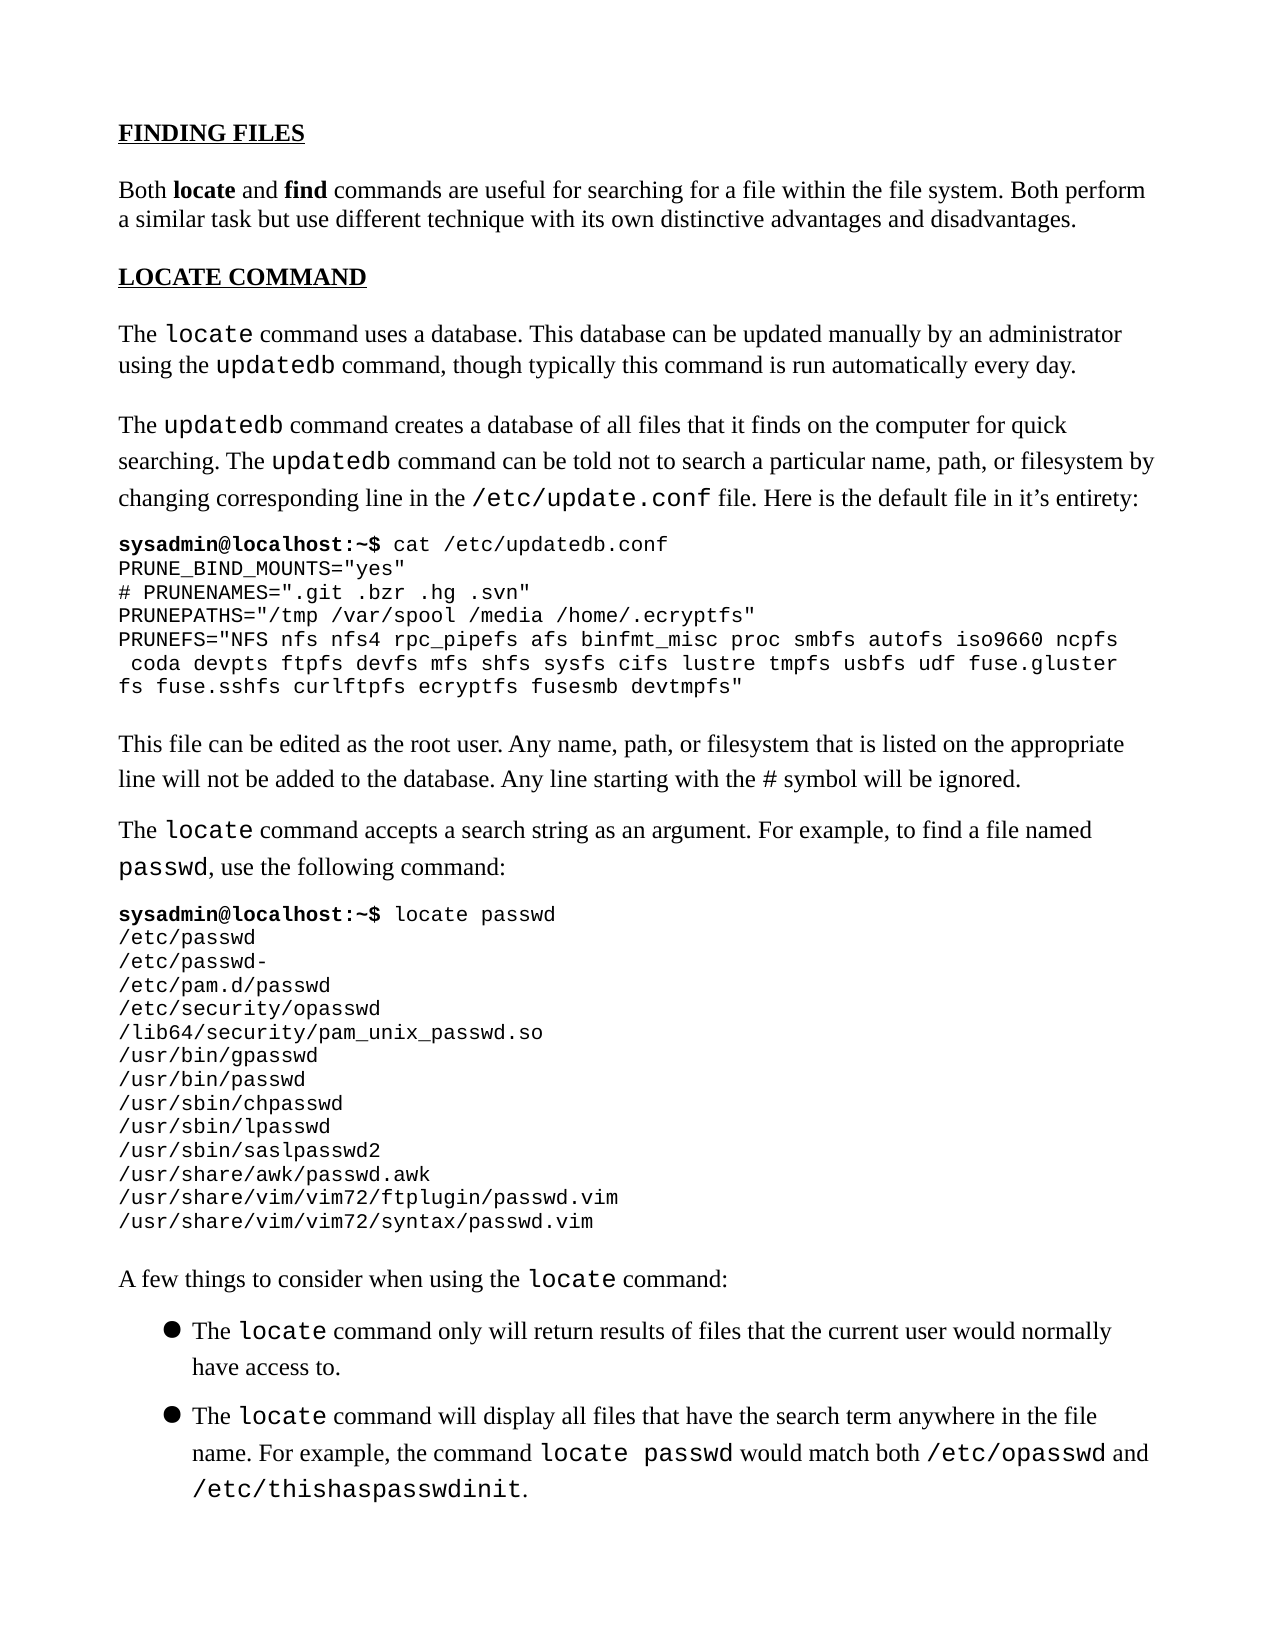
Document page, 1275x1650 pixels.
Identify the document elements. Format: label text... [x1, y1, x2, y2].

text /etc/security/opasswd [118, 998, 1157, 1022]
text sysadmin@localhost:~$ cat /etc/updatedb.conf [118, 534, 1157, 558]
text /usr/bin/gpasswd [118, 1046, 1157, 1069]
text FINDING FILES [118, 118, 1157, 147]
text A few things to consider when using the locate command: [118, 1264, 1157, 1295]
text sysadmin@localhost:~$ locate passwd [118, 904, 1157, 927]
text /etc/passwd- [118, 951, 1157, 974]
text The locate command accepts a search string as an argument. For example, to find a file named passwd, use the following command: [118, 816, 1157, 883]
text This file can be edited as the root user. Any name, path, or filesystem that is listed on the appropriate line will not be added to the database. Any line starting with the # symbol will be ignored. [118, 729, 1157, 795]
list The locate command only will return results of files that the current user would normally have access to. [162, 1316, 1157, 1381]
text /etc/pam.d/passwd [118, 974, 1157, 998]
text /usr/share/vim/vim72/syntax/passwd.vim [118, 1211, 1157, 1235]
text # PRUNENAMES=".git .bzr .hg .svn" [118, 582, 1157, 605]
text /usr/share/vim/vim72/ftplugin/passwd.vim [118, 1187, 1157, 1211]
text /lib64/security/pam_unix_passwd.so [118, 1022, 1157, 1046]
list The locate command will display all files that have the search term anywhere in the file name. For example, the command locate passwd would match both /etc/opasswd and /etc/thishaspasswdinit. [162, 1401, 1157, 1505]
text Both locate and find commands are useful for searching for a file within the file system. Both perform a similar task but use different technique with its own distinctive advantages and disadvantages. [118, 176, 1157, 233]
text PRUNEFS="NFS nfs nfs4 rpc_pipefs afs binfmt_misc proc smbfs autofs iso9660 ncpfs [118, 629, 1157, 653]
text /usr/share/awk/passwd.awk [118, 1164, 1157, 1187]
text The locate command uses a database. This database can be updated manually by an administrator using the updatedb command, though typically this command is run automatically every day. [118, 319, 1157, 381]
text PRUNEPATHS="/tmp /var/spool /media /home/.ecryptfs" [118, 605, 1157, 629]
text /usr/bin/passwd [118, 1069, 1157, 1093]
text LOCATE COMMAND [118, 262, 1157, 291]
text The updatedb command creates a database of all files that it finds on the computer for quick searching. The updatedb command can be told not to search a particular name, path, or filesystem by changing corresponding line in the /etc/update.conf file. Here is the default file in it’s entirety: [118, 410, 1157, 514]
text /etc/passwd [118, 927, 1157, 951]
text PRUNE_BIND_MOUNTS="yes" [118, 558, 1157, 582]
text /usr/sbin/saslpasswd2 [118, 1140, 1157, 1164]
text coda devpts ftpfs devfs mfs shfs sysfs cifs lustre tmpfs usbfs udf fuse.gluster [118, 653, 1157, 676]
text /usr/sbin/chpasswd [118, 1093, 1157, 1116]
text fs fuse.sshfs curlftpfs ecryptfs fusesmb devtmpfs" [118, 676, 1157, 700]
text /usr/sbin/lpasswd [118, 1116, 1157, 1140]
